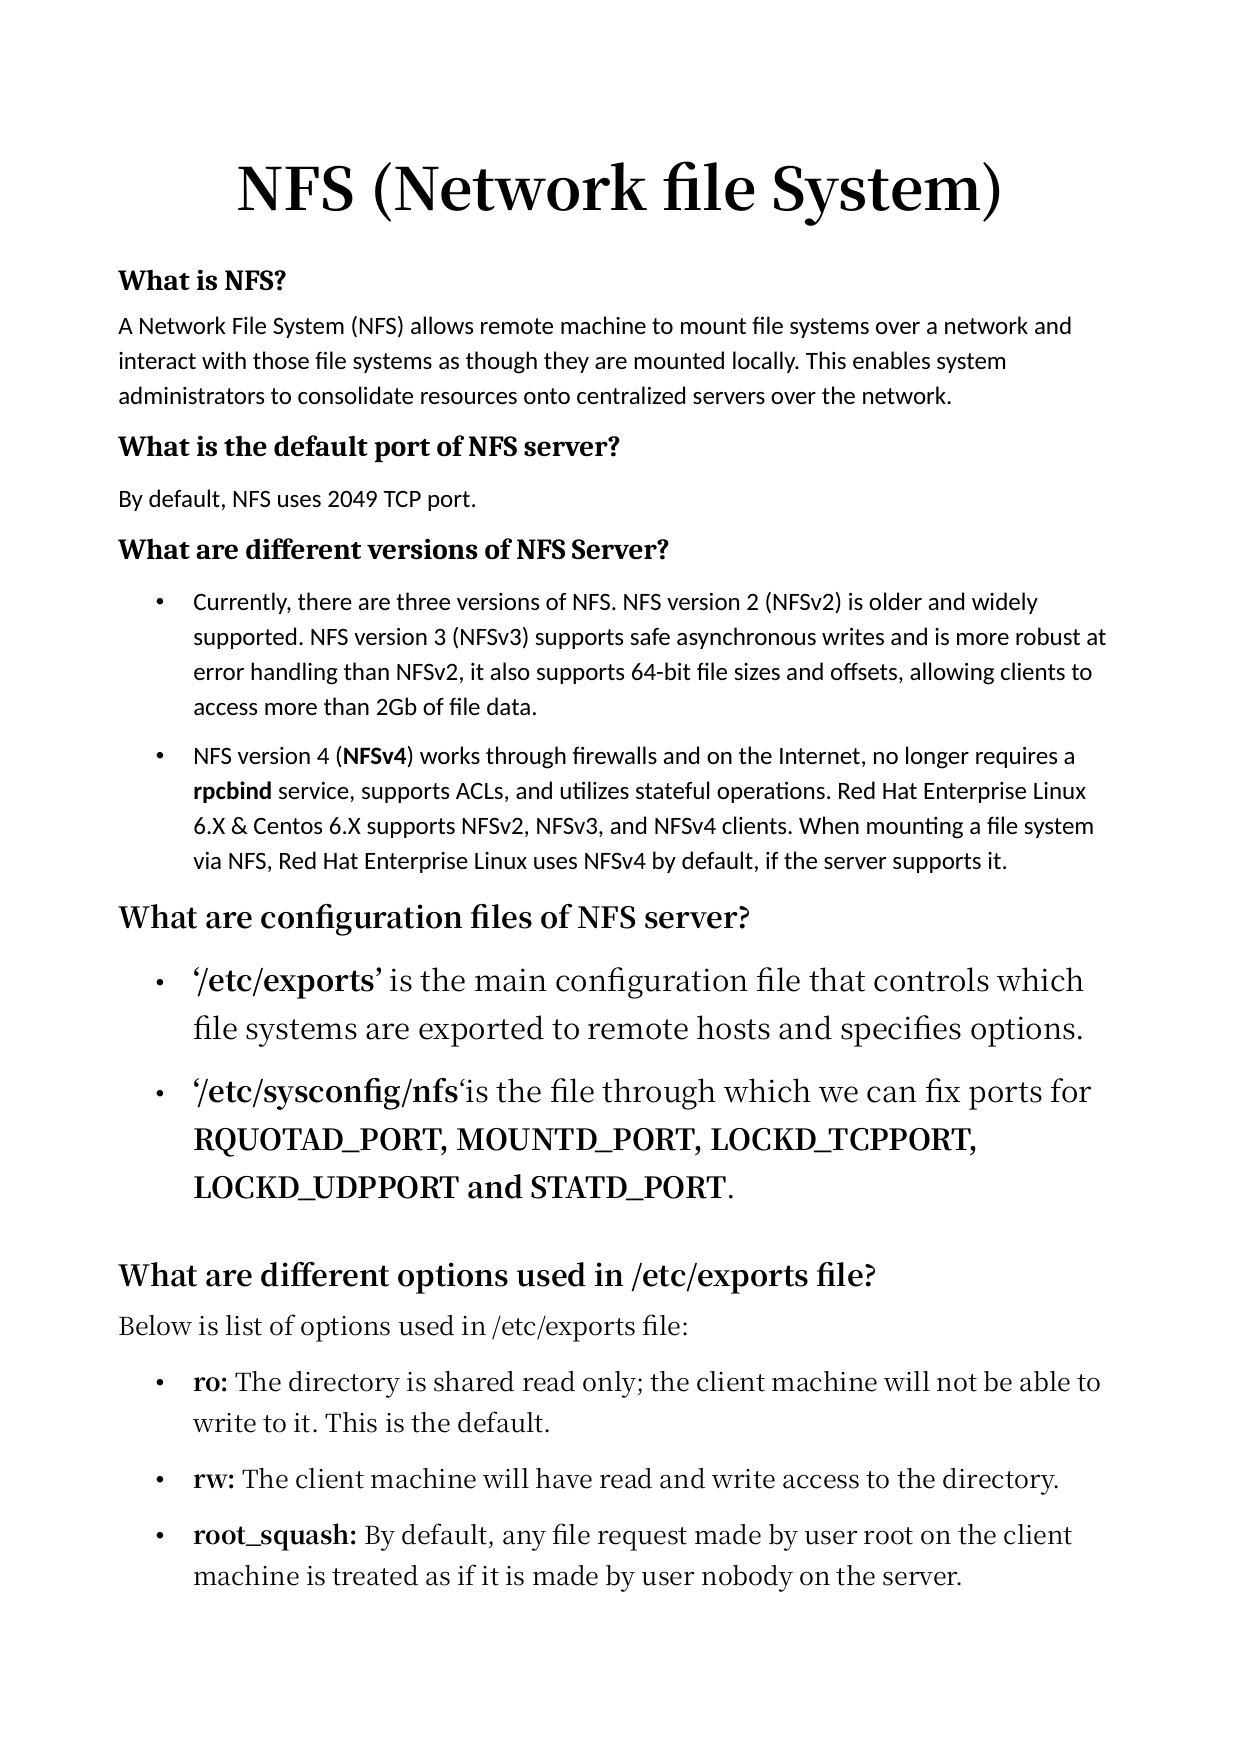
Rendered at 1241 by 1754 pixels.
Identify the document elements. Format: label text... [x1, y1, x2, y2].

text What is the default port of NFS server? [118, 430, 1122, 464]
text Below is list of options used in /etc/exports file: [118, 1307, 1122, 1343]
text What are configuration files of NFS server? [118, 895, 1122, 937]
list Currently, there are three versions of NFS. NFS version 2 (NFSv2) is older and widely supported. NFS version 3 (NFSv3) supports safe asynchronous writes and is more robust at error handling than NFSv2, it also supports 64-bit file sizes and offsets, allowing clients to access more than 2Gb of file data. [156, 586, 1122, 721]
subtitle What are different options used in /etc/exports file? [118, 1253, 1122, 1294]
list ‘/etc/sysconfig/nfs‘is the file through which we can fix ports for RQUOTAD_PORT, MOUNTD_PORT, LOCKD_TCPPORT, LOCKD_UDPPORT and STATD_PORT. [156, 1069, 1122, 1207]
text By default, NFS uses 2049 TCP port. [118, 483, 1122, 514]
list NFS version 4 (NFSv4) works through firewalls and on the Internet, no longer requires a rpcbind service, supports ACLs, and utilizes stateful operations. Red Hat Enterprise Linux 6.X & Centos 6.X supports NFSv2, NFSv3, and NFSv4 clients. When mounting a file system via NFS, Red Hat Enterprise Linux uses NFSv4 by default, if the server supports it. [156, 741, 1122, 876]
title NFS (Network file System) [118, 143, 1122, 227]
subtitle What is NFS? [118, 264, 1122, 298]
text A Network File System (NFS) allows remote machine to mount file systems over a network and interact with those file systems as though they are mounted locally. This enables system administrators to consolidate resources onto centralized servers over the network. [118, 311, 1122, 411]
text What are different versions of NFS Server? [118, 533, 1122, 566]
list rw: The client machine will have read and write access to the directory. [156, 1460, 1122, 1496]
list ro: The directory is shared read only; the client machine will not be able to write to it. This is the default. [156, 1363, 1122, 1440]
list ‘/etc/exports’ is the main configuration file that controls which file systems are exported to remote hosts and specifies options. [156, 958, 1122, 1048]
list root_squash: By default, any file request made by user root on the client machine is treated as if it is made by user nobody on the server. [156, 1516, 1122, 1593]
